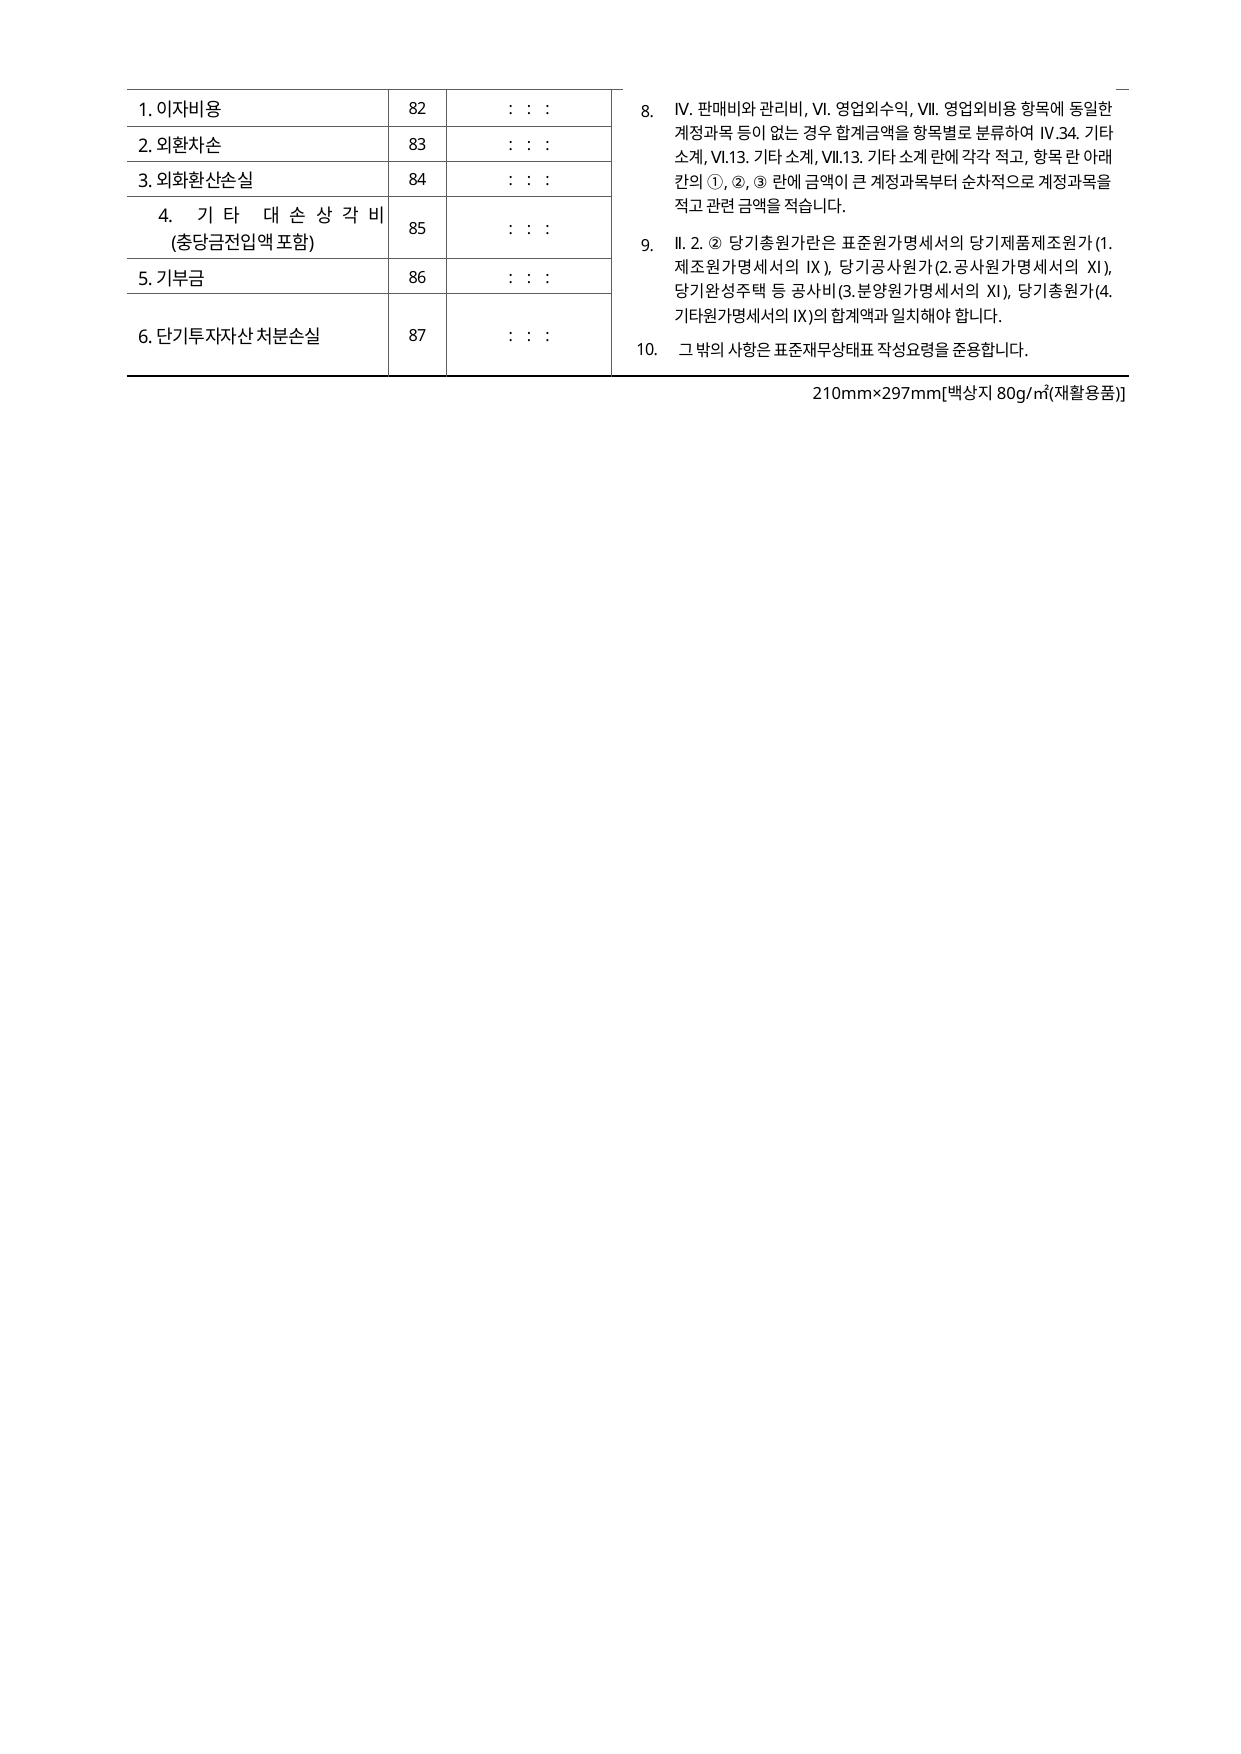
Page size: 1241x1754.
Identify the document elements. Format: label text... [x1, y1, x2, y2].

table_cell 210mm×297mm[백상지 80g/㎡(재활용품)] [565, 377, 1128, 407]
table_cell [1116, 90, 1128, 375]
table_cell [127, 377, 565, 407]
table_cell 그 밖의 사항은 표준재무상태표 작성요령을 준용합니다. [671, 332, 1116, 364]
table_cell : : : [447, 90, 611, 126]
table_cell 5. 기부금 [127, 259, 388, 293]
table_cell [623, 365, 671, 375]
table_cell : : : [447, 162, 611, 196]
table_cell 6. 단기투자자산 처분손실 [127, 294, 388, 375]
table_cell : : : [447, 197, 611, 258]
table_cell 4. 기타 대손상각비 (충당금전입액 포함) [127, 197, 388, 258]
table_cell 1. 이자비용 [127, 90, 388, 126]
table_cell 82 [389, 90, 446, 126]
table_cell 8. [623, 89, 671, 223]
table_cell 87 [389, 294, 446, 375]
table_cell : : : [447, 127, 611, 161]
table_cell 2. 외환차손 [127, 127, 388, 161]
table_cell 85 [389, 197, 446, 258]
table_cell 84 [389, 162, 446, 196]
table_cell : : : [447, 294, 611, 375]
table_cell 83 [389, 127, 446, 161]
table_cell 3. 외화환산손실 [127, 162, 388, 196]
table_cell : : : [447, 259, 611, 293]
table_cell [671, 365, 1116, 375]
table_cell Ⅱ. 2. ② 당기총원가란은 표준원가명세서의 당기제품제조원가(1.제조원가명세서의 Ⅸ), 당기공사원가(2.공사원가명세서의 Ⅺ), 당기완성주택 등 공사비(3.분양원가명세서의 Ⅺ), 당기총원가(4.기타원가명세서의 Ⅸ)의 합계액과 일치해야 합니다. [671, 223, 1116, 332]
table_cell 10. [623, 332, 671, 364]
table_cell 9. [623, 223, 671, 332]
table_cell [612, 90, 623, 375]
table_cell 86 [389, 259, 446, 293]
table_cell Ⅳ. 판매비와 관리비, Ⅵ. 영업외수익, Ⅶ. 영업외비용 항목에 동일한 계정과목 등이 없는 경우 합계금액을 항목별로 분류하여 Ⅳ.34. 기타 소계, Ⅵ.13. 기타 소계, Ⅶ.13. 기타 소계 란에 각각 적고, 항목 란 아래 칸의 ①, ②, ③ 란에 금액이 큰 계정과목부터 순차적으로 계정과목을 적고 관련 금액을 적습니다. [671, 89, 1116, 223]
